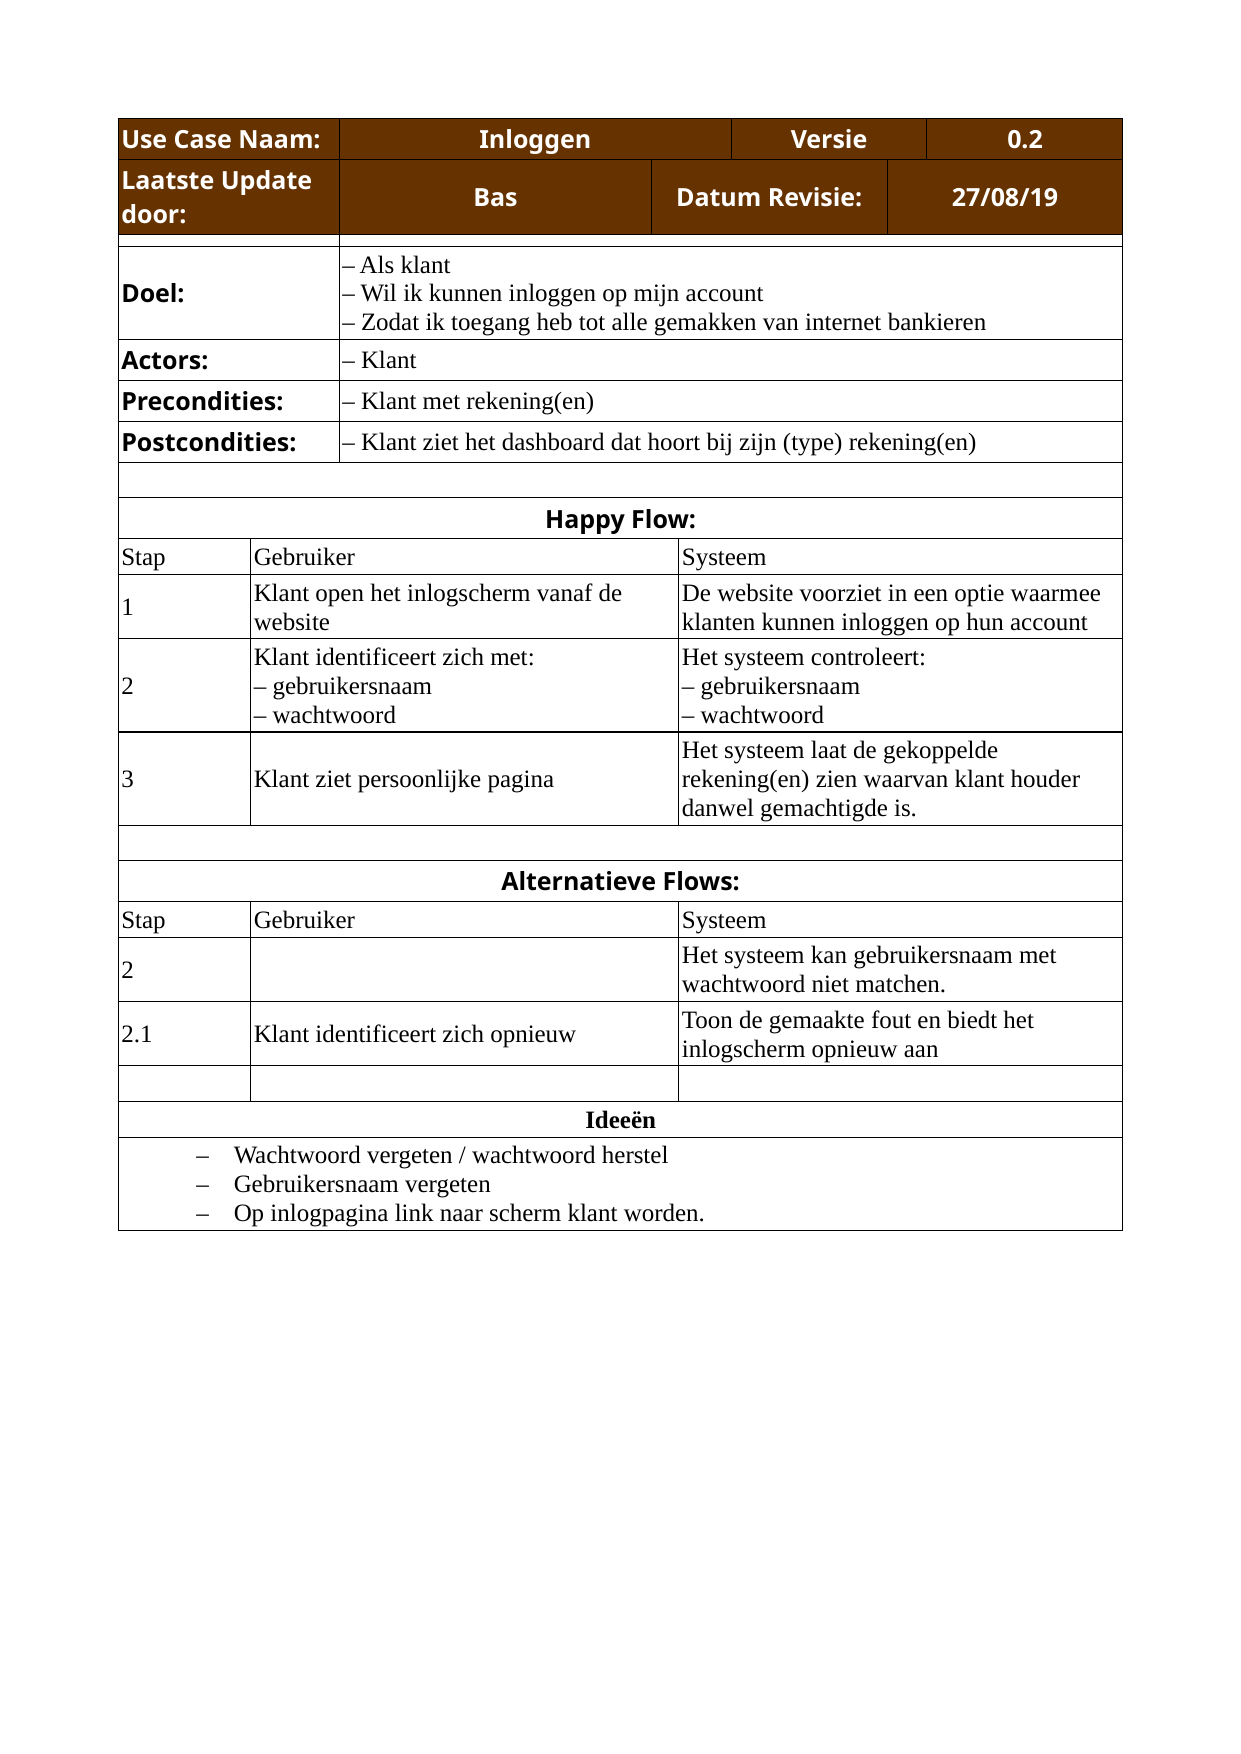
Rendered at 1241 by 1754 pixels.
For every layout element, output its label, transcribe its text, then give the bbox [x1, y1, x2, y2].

table_cell Het systeem kan gebruikersnaam met wachtwoord niet matchen. [679, 938, 1122, 1001]
table_cell Alternatieve Flows: [119, 861, 1122, 901]
table_cell Happy Flow: [119, 498, 1122, 538]
table_cell Klant identificeert zich opnieuw [251, 1002, 678, 1065]
table_cell [119, 826, 1122, 860]
table_cell – Klant met rekening(en) [340, 381, 1122, 421]
table_cell [679, 1066, 1122, 1101]
table_cell Stap [119, 902, 250, 937]
table_header Versie [732, 119, 926, 159]
table_cell Wachtwoord vergeten / wachtwoord herstel Gebruikersnaam vergeten Op inlogpagina link naar scherm klant worden. [119, 1138, 1122, 1230]
table_cell Laatste Update door: [119, 160, 339, 234]
table_cell [251, 1066, 678, 1101]
table_cell Klant identificeert zich met: – gebruikersnaam – wachtwoord [251, 639, 678, 731]
table_cell [251, 938, 678, 1001]
table_cell – Klant [340, 340, 1122, 380]
table_cell Actors: [119, 340, 339, 380]
table_header Use Case Naam: [119, 119, 339, 159]
table_cell Systeem [679, 539, 1122, 574]
table_cell 1 [119, 575, 250, 638]
table_cell [340, 235, 1122, 246]
table_cell Gebruiker [251, 539, 678, 574]
table_cell Het systeem controleert: – gebruikersnaam – wachtwoord [679, 639, 1122, 731]
table_cell Precondities: [119, 381, 339, 421]
table_header 0.2 [927, 119, 1122, 159]
table_cell Ideeën [119, 1102, 1122, 1137]
table_cell Systeem [679, 902, 1122, 937]
table_cell Doel: [119, 247, 339, 339]
table_cell 2 [119, 938, 250, 1001]
table_cell Klant open het inlogscherm vanaf de website [251, 575, 678, 638]
table_cell De website voorziet in een optie waarmee klanten kunnen inloggen op hun account [679, 575, 1122, 638]
table_cell Postcondities: [119, 422, 339, 462]
table_cell Het systeem laat de gekoppelde rekening(en) zien waarvan klant houder danwel gemachtigde is. [679, 733, 1122, 824]
table_cell 2 [119, 639, 250, 731]
table_cell – Klant ziet het dashboard dat hoort bij zijn (type) rekening(en) [340, 422, 1122, 462]
table_cell 27/08/19 [888, 160, 1122, 234]
table_cell Datum Revisie: [652, 160, 887, 234]
table_cell [119, 235, 339, 246]
table_cell Toon de gemaakte fout en biedt het inlogscherm opnieuw aan [679, 1002, 1122, 1065]
table_cell 3 [119, 733, 250, 824]
table_cell [119, 1066, 250, 1101]
table_cell 2.1 [119, 1002, 250, 1065]
table_cell Klant ziet persoonlijke pagina [251, 733, 678, 824]
table_cell [119, 463, 1122, 497]
table_header Inloggen [340, 119, 731, 159]
table_cell Gebruiker [251, 902, 678, 937]
table_cell Bas [340, 160, 651, 234]
table_cell Stap [119, 539, 250, 574]
table_cell – Als klant – Wil ik kunnen inloggen op mijn account – Zodat ik toegang heb tot alle gemakken van internet bankieren [340, 247, 1122, 339]
